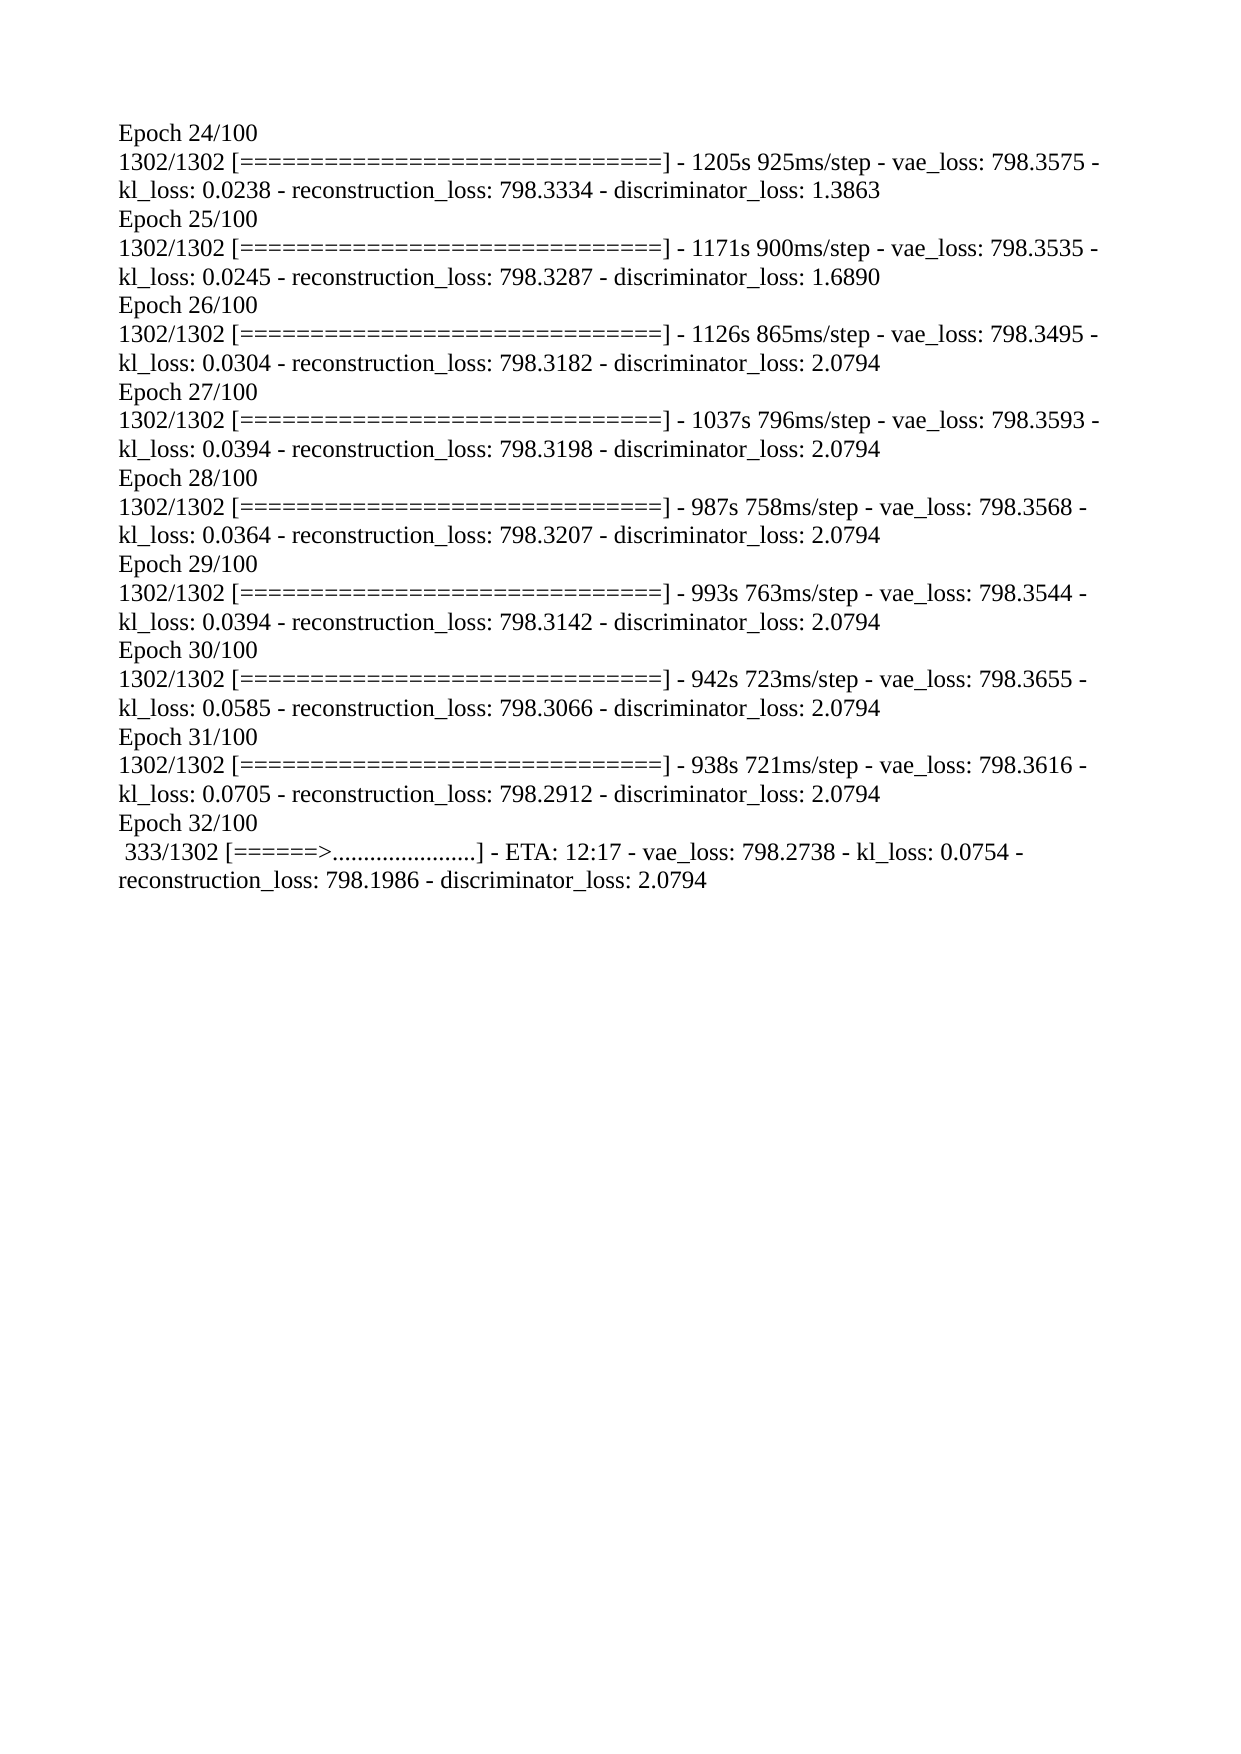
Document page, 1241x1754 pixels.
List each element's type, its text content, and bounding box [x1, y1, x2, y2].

text Epoch 32/100 [118, 808, 1122, 837]
text Epoch 27/100 [118, 377, 1122, 406]
text 1302/1302 [==============================] - 993s 763ms/step - vae_loss: 798.3544 - kl_loss: 0.0394 - reconstruction_loss: 798.3142 - discriminator_loss: 2.0794 [118, 578, 1122, 636]
text Epoch 25/100 [118, 204, 1122, 233]
text Epoch 29/100 [118, 549, 1122, 578]
text 1302/1302 [==============================] - 987s 758ms/step - vae_loss: 798.3568 - kl_loss: 0.0364 - reconstruction_loss: 798.3207 - discriminator_loss: 2.0794 [118, 492, 1122, 549]
text 1302/1302 [==============================] - 1037s 796ms/step - vae_loss: 798.3593 - kl_loss: 0.0394 - reconstruction_loss: 798.3198 - discriminator_loss: 2.0794 [118, 406, 1122, 463]
text Epoch 26/100 [118, 291, 1122, 319]
text 1302/1302 [==============================] - 942s 723ms/step - vae_loss: 798.3655 - kl_loss: 0.0585 - reconstruction_loss: 798.3066 - discriminator_loss: 2.0794 [118, 664, 1122, 722]
text 1302/1302 [==============================] - 1126s 865ms/step - vae_loss: 798.3495 - kl_loss: 0.0304 - reconstruction_loss: 798.3182 - discriminator_loss: 2.0794 [118, 319, 1122, 377]
text 333/1302 [======>.......................] - ETA: 12:17 - vae_loss: 798.2738 - kl_loss: 0.0754 - reconstruction_loss: 798.1986 - discriminator_loss: 2.0794 [118, 837, 1122, 894]
text Epoch 30/100 [118, 636, 1122, 664]
text Epoch 28/100 [118, 463, 1122, 492]
text 1302/1302 [==============================] - 1171s 900ms/step - vae_loss: 798.3535 - kl_loss: 0.0245 - reconstruction_loss: 798.3287 - discriminator_loss: 1.6890 [118, 233, 1122, 291]
text 1302/1302 [==============================] - 1205s 925ms/step - vae_loss: 798.3575 - kl_loss: 0.0238 - reconstruction_loss: 798.3334 - discriminator_loss: 1.3863 [118, 147, 1122, 204]
text 1302/1302 [==============================] - 938s 721ms/step - vae_loss: 798.3616 - kl_loss: 0.0705 - reconstruction_loss: 798.2912 - discriminator_loss: 2.0794 [118, 751, 1122, 808]
text Epoch 31/100 [118, 722, 1122, 751]
text Epoch 24/100 [118, 118, 1122, 147]
